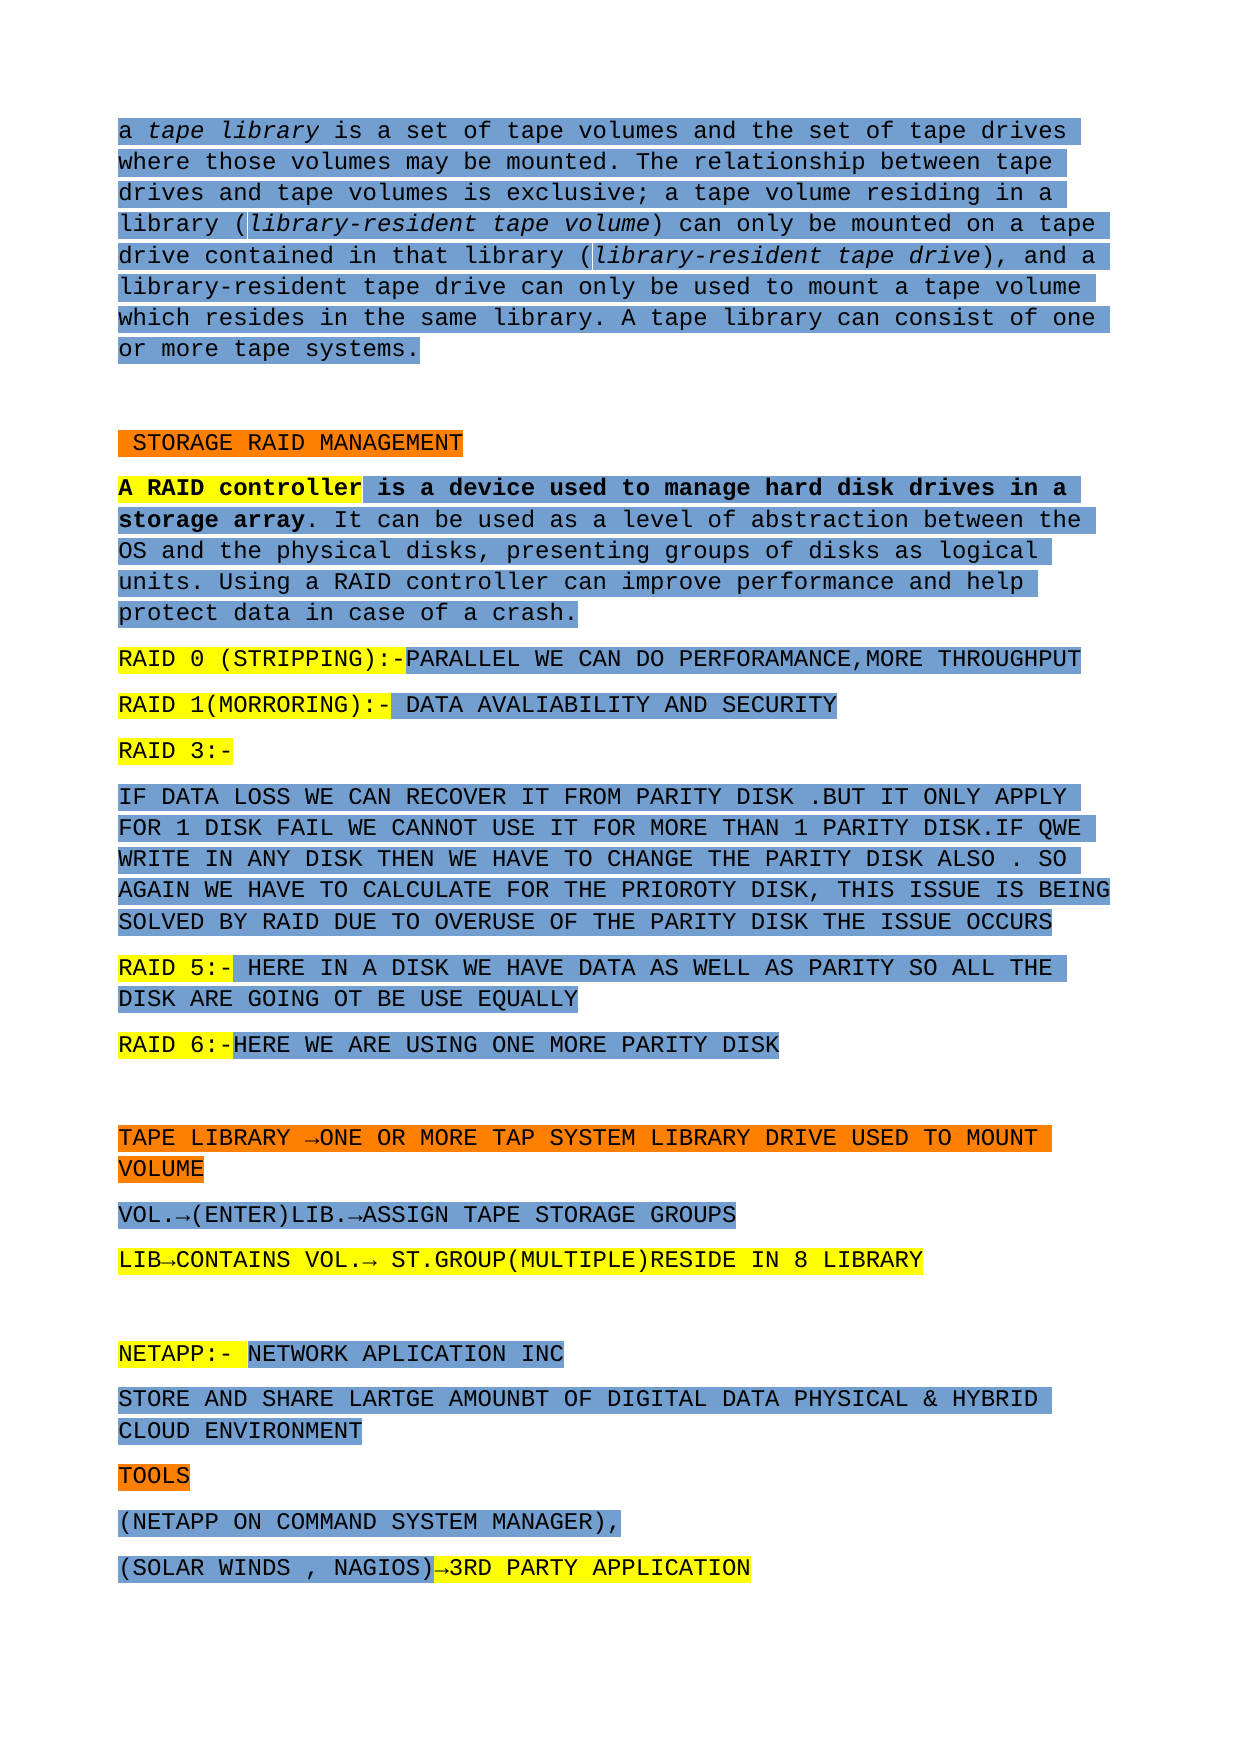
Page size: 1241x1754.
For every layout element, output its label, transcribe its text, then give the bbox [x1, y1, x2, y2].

text NETAPP:- NETWORK APLICATION INC [118, 1341, 1122, 1368]
text RAID 6:-HERE WE ARE USING ONE MORE PARITY DISK [118, 1032, 1122, 1059]
text RAID 5:- HERE IN A DISK WE HAVE DATA AS WELL AS PARITY SO ALL THE DISK ARE GOING OT BE USE EQUALLY [118, 955, 1122, 1013]
text RAID 3:- [118, 738, 1122, 765]
text TOOLS [118, 1464, 1122, 1491]
text STORE AND SHARE LARTGE AMOUNBT OF DIGITAL DATA PHYSICAL & HYBRID CLOUD ENVIRONMENT [118, 1387, 1122, 1445]
text STORAGE RAID MANAGEMENT [118, 430, 1122, 457]
text LIB→CONTAINS VOL.→ ST.GROUP(MULTIPLE)RESIDE IN 8 LIBRARY [118, 1248, 1122, 1275]
text IF DATA LOSS WE CAN RECOVER IT FROM PARITY DISK .BUT IT ONLY APPLY FOR 1 DISK FAIL WE CANNOT USE IT FOR MORE THAN 1 PARITY DISK.IF QWE WRITE IN ANY DISK THEN WE HAVE TO CHANGE THE PARITY DISK ALSO . SO AGAIN WE HAVE TO CALCULATE FOR THE PRIOROTY DISK, THIS ISSUE IS BEING SOLVED BY RAID DUE TO OVERUSE OF THE PARITY DISK THE ISSUE OCCURS [118, 784, 1122, 936]
text VOL.→(ENTER)LIB.→ASSIGN TAPE STORAGE GROUPS [118, 1202, 1122, 1229]
text RAID 1(MORRORING):- DATA AVALIABILITY AND SECURITY [118, 692, 1122, 719]
text TAPE LIBRARY →ONE OR MORE TAP SYSTEM LIBRARY DRIVE USED TO MOUNT VOLUME [118, 1125, 1122, 1183]
text (NETAPP ON COMMAND SYSTEM MANAGER), [118, 1510, 1122, 1537]
text A RAID controller is a device used to manage hard disk drives in a storage array. It can be used as a level of abstraction between the OS and the physical disks, presenting groups of disks as logical units. Using a RAID controller can improve performance and help protect data in case of a crash. [118, 476, 1122, 628]
text RAID 0 (STRIPPING):-PARALLEL WE CAN DO PERFORAMANCE,MORE THROUGHPUT [118, 647, 1122, 674]
text a tape library is a set of tape volumes and the set of tape drives where those volumes may be mounted. The relationship between tape drives and tape volumes is exclusive; a tape volume residing in a library (library-resident tape volume) can only be mounted on a tape drive contained in that library (library-resident tape drive), and a library-resident tape drive can only be used to mount a tape volume which resides in the same library. A tape library can consist of one or more tape systems. [118, 118, 1122, 364]
text (SOLAR WINDS , NAGIOS)→3RD PARTY APPLICATION [118, 1556, 1122, 1583]
